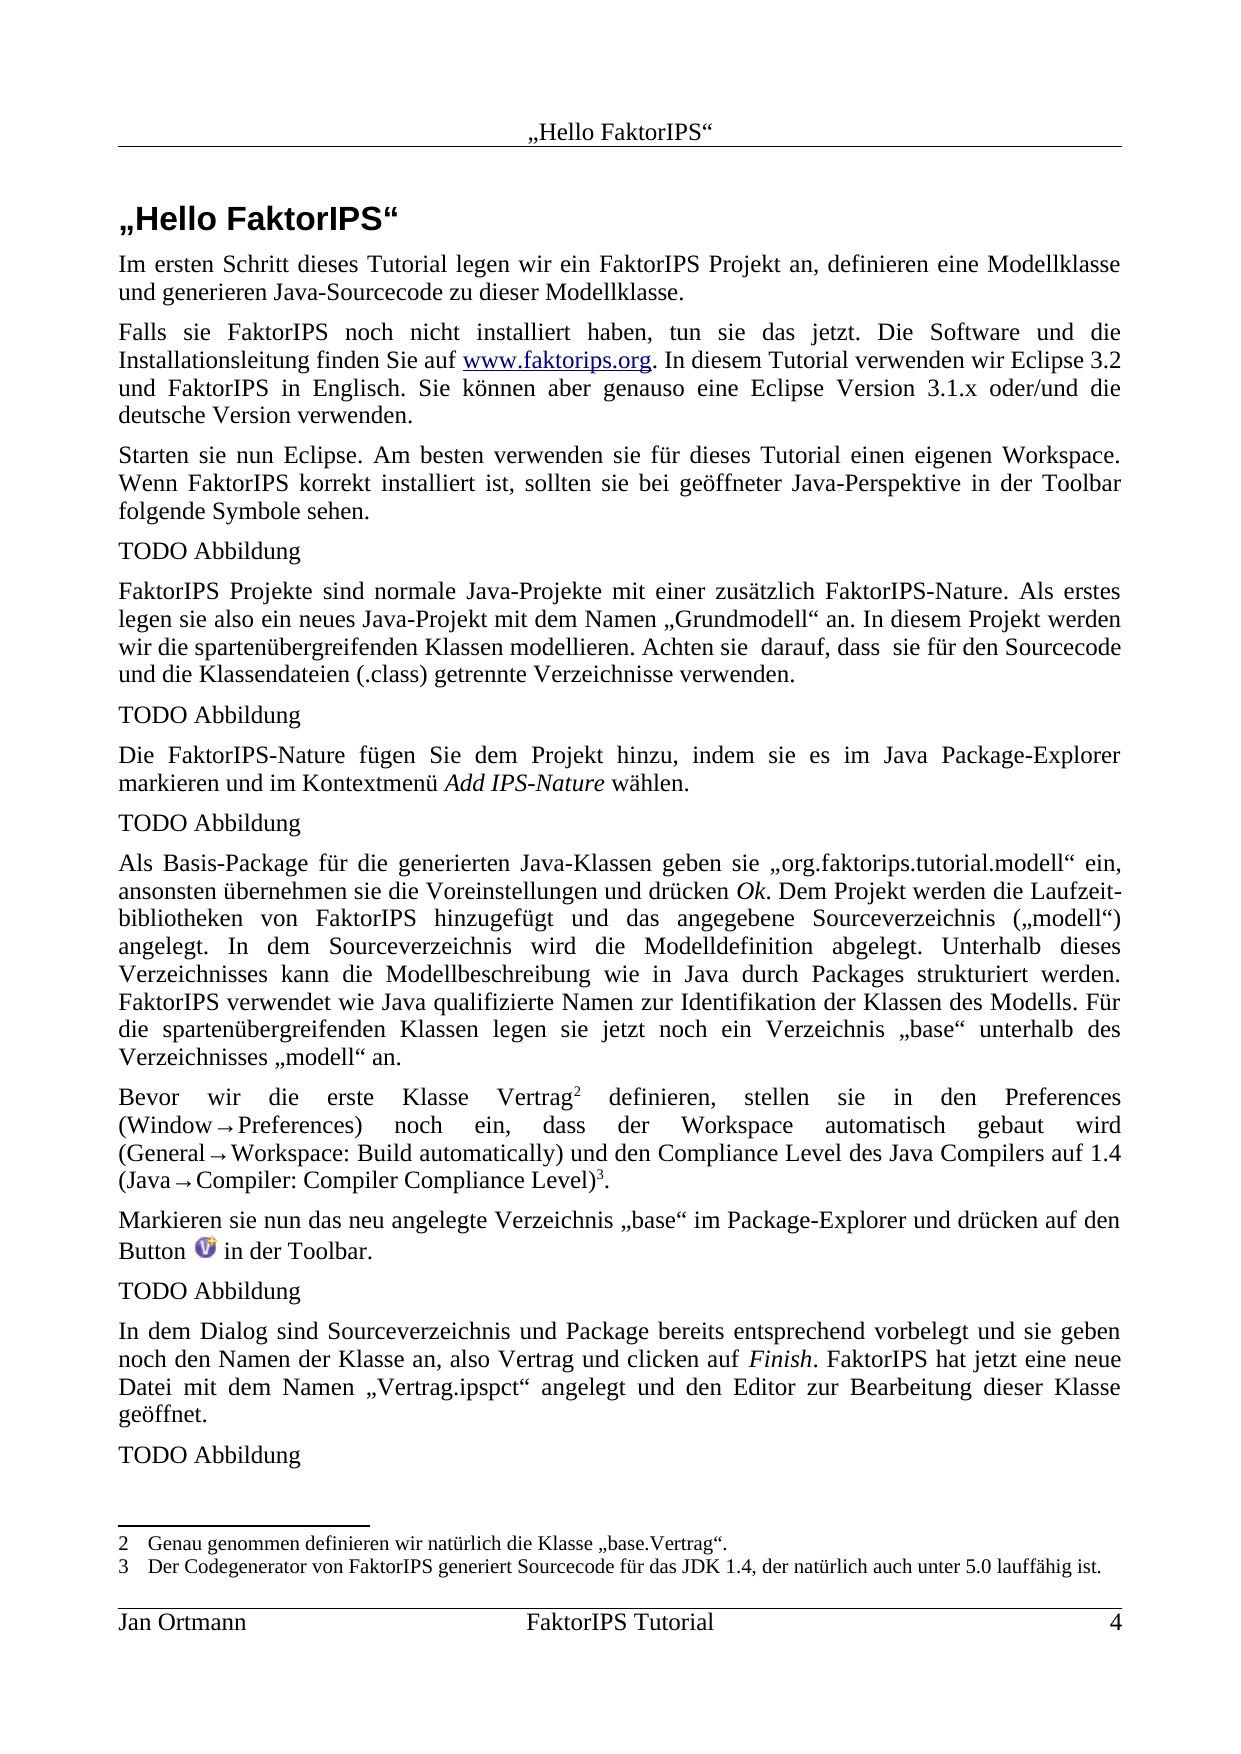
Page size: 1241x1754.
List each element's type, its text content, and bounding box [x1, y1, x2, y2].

text Die FaktorIPS-Nature fügen Sie dem Projekt hinzu, indem sie es im Java Package-Explorer markieren und im Kontextmenü Add IPS-Nature wählen. [118, 741, 1122, 796]
text Der Codegenerator von FaktorIPS generiert Sourcecode für das JDK 1.4, der natürlich auch unter 5.0 lauffähig ist. [118, 1555, 1122, 1578]
text Falls sie FaktorIPS noch nicht installiert haben, tun sie das jetzt. Die Software und die Installationsleitung finden Sie auf www.faktorips.org. In diesem Tutorial verwenden wir Eclipse 3.2 und FaktorIPS in Englisch. Sie können aber genauso eine Eclipse Version 3.1.x oder/und die deutsche Version verwenden. [118, 318, 1122, 429]
text Markieren sie nun das neu angelegte Verzeichnis „base“ im Package-Explorer und drücken auf den Button in der Toolbar. [118, 1207, 1122, 1265]
text In dem Dialog sind Sourceverzeichnis und Package bereits entsprechend vorbelegt und sie geben noch den Namen der Klasse an, also Vertrag und clicken auf Finish. FaktorIPS hat jetzt eine neue Datei mit dem Namen „Vertrag.ipspct“ angelegt und den Editor zur Bearbeitung dieser Klasse geöffnet. [118, 1317, 1122, 1428]
text Genau genommen definieren wir natürlich die Klasse „base.Vertrag“. [118, 1532, 1122, 1555]
subtitle „Hello FaktorIPS“ [118, 200, 1122, 238]
text Bevor wir die erste Klasse Vertrag definieren, stellen sie in den Preferences (Window→Preferences) noch ein, dass der Workspace automatisch gebaut wird (General→Workspace: Build automatically) und den Compliance Level des Java Compilers auf 1.4 (Java→Compiler: Compiler Compliance Level). [118, 1083, 1122, 1194]
text Als Basis-Package für die generierten Java-Klassen geben sie „org.faktorips.tutorial.modell“ ein, ansonsten übernehmen sie die Voreinstellungen und drücken Ok. Dem Projekt werden die Laufzeit­bibliotheken von FaktorIPS hinzugefügt und das angegebene Sourceverzeichnis („modell“) angelegt. In dem Sourceverzeichnis wird die Modelldefinition abgelegt. Unterhalb dieses Verzeichnisses kann die Modellbeschreibung wie in Java durch Packages strukturiert werden. FaktorIPS verwendet wie Java qualifizierte Namen zur Identifikation der Klassen des Modells. Für die spartenübergreifenden Klassen legen sie jetzt noch ein Verzeichnis „base“ unterhalb des Verzeichnisses „modell“ an. [118, 849, 1122, 1071]
picture [192, 1234, 218, 1260]
text TODO Abbildung [118, 1441, 1122, 1468]
text FaktorIPS Projekte sind normale Java-Projekte mit einer zusätzlich FaktorIPS-Nature. Als erstes legen sie also ein neues Java-Projekt mit dem Namen „Grundmodell“ an. In diesem Projekt werden wir die spartenübergreifenden Klassen modellieren. Achten sie darauf, dass sie für den Sourcecode und die Klassendateien (.class) getrennte Verzeichnisse verwenden. [118, 577, 1122, 688]
text TODO Abbildung [118, 1277, 1122, 1305]
text Starten sie nun Eclipse. Am besten verwenden sie für dieses Tutorial einen eigenen Workspace. Wenn FaktorIPS korrekt installiert ist, sollten sie bei geöffneter Java-Perspektive in der Toolbar folgende Symbole sehen. [118, 442, 1122, 525]
text TODO Abbildung [118, 809, 1122, 837]
text TODO Abbildung [118, 701, 1122, 728]
text TODO Abbildung [118, 537, 1122, 565]
text Im ersten Schritt dieses Tutorial legen wir ein FaktorIPS Projekt an, definieren eine Modellklasse und generieren Java-Sourcecode zu dieser Modellklasse. [118, 250, 1122, 306]
